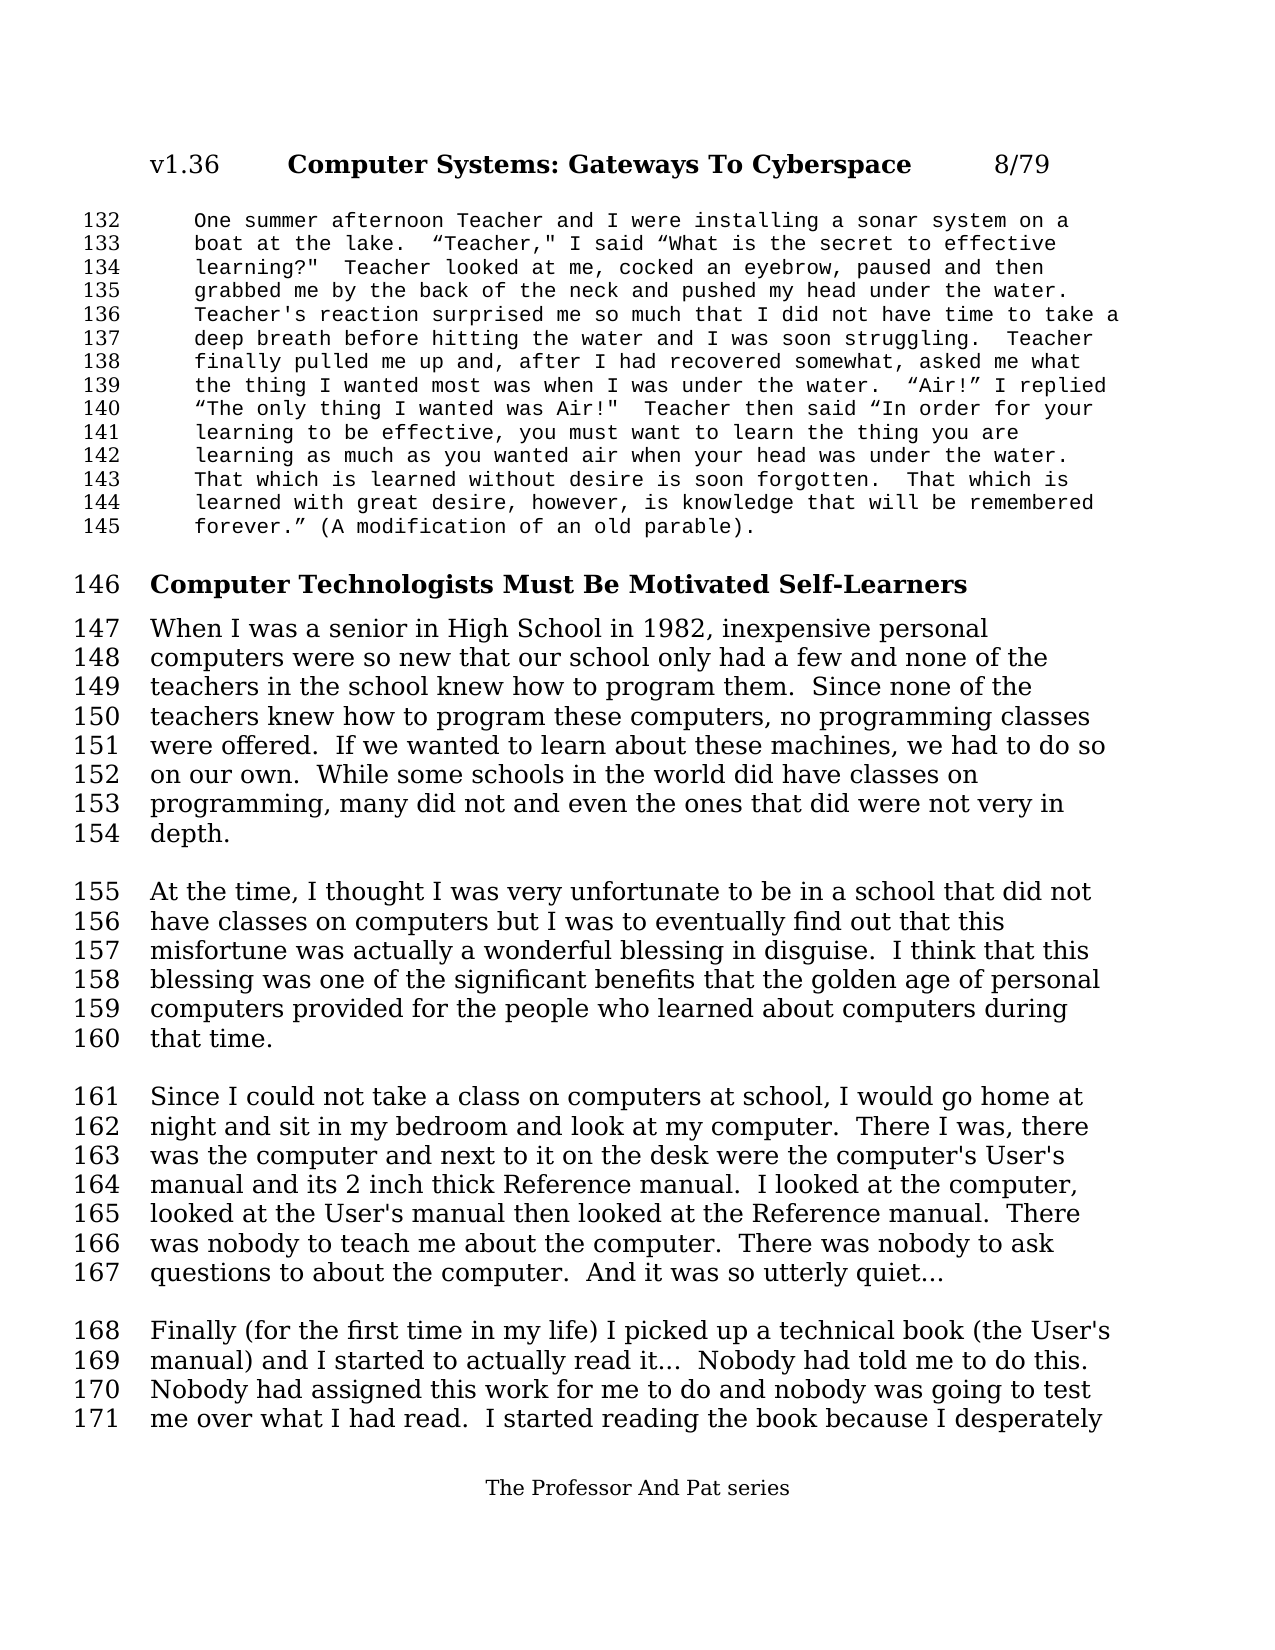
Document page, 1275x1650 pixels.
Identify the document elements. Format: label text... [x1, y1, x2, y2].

text One summer afternoon Teacher and I were installing a sonar system on a boat at the lake. “Teacher," I said “What is the secret to effective learning?" Teacher looked at me, cocked an eyebrow, paused and then grabbed me by the back of the neck and pushed my head under the water. Teacher's reaction surprised me so much that I did not have time to take a deep breath before hitting the water and I was soon struggling. Teacher finally pulled me up and, after I had recovered somewhat, asked me what the thing I wanted most was when I was under the water. “Air!” I replied “The only thing I wanted was Air!" Teacher then said “In order for your learning to be effective, you must want to learn the thing you are learning as much as you wanted air when your head was under the water. That which is learned without desire is soon forgotten. That which is learned with great desire, however, is knowledge that will be remembered forever.” (A modification of an old parable). [194, 210, 1125, 539]
subtitle Computer Technologists Must Be Motivated Self-Learners [150, 569, 1125, 599]
text When I was a senior in High School in 1982, inexpensive personal computers were so new that our school only had a few and none of the teachers in the school knew how to program them. Since none of the teachers knew how to program these computers, no programming classes were offered. If we wanted to learn about these machines, we had to do so on our own. While some schools in the world did have classes on programming, many did not and even the ones that did were not very in depth. [150, 614, 1125, 848]
text At the time, I thought I was very unfortunate to be in a school that did not have classes on computers but I was to eventually find out that this misfortune was actually a wonderful blessing in disguise. I think that this blessing was one of the significant benefits that the golden age of personal computers provided for the people who learned about computers during that time. [150, 877, 1125, 1053]
text Since I could not take a class on computers at school, I would go home at night and sit in my bedroom and look at my computer. There I was, there was the computer and next to it on the desk were the computer's User's manual and its 2 inch thick Reference manual. I looked at the computer, looked at the User's manual then looked at the Reference manual. There was nobody to teach me about the computer. There was nobody to ask questions to about the computer. And it was so utterly quiet... [150, 1082, 1125, 1287]
text Finally (for the first time in my life) I picked up a technical book (the User's manual) and I started to actually read it... Nobody had told me to do this. Nobody had assigned this work for me to do and nobody was going to test me over what I had read. I started reading the book because I desperately [150, 1317, 1125, 1434]
